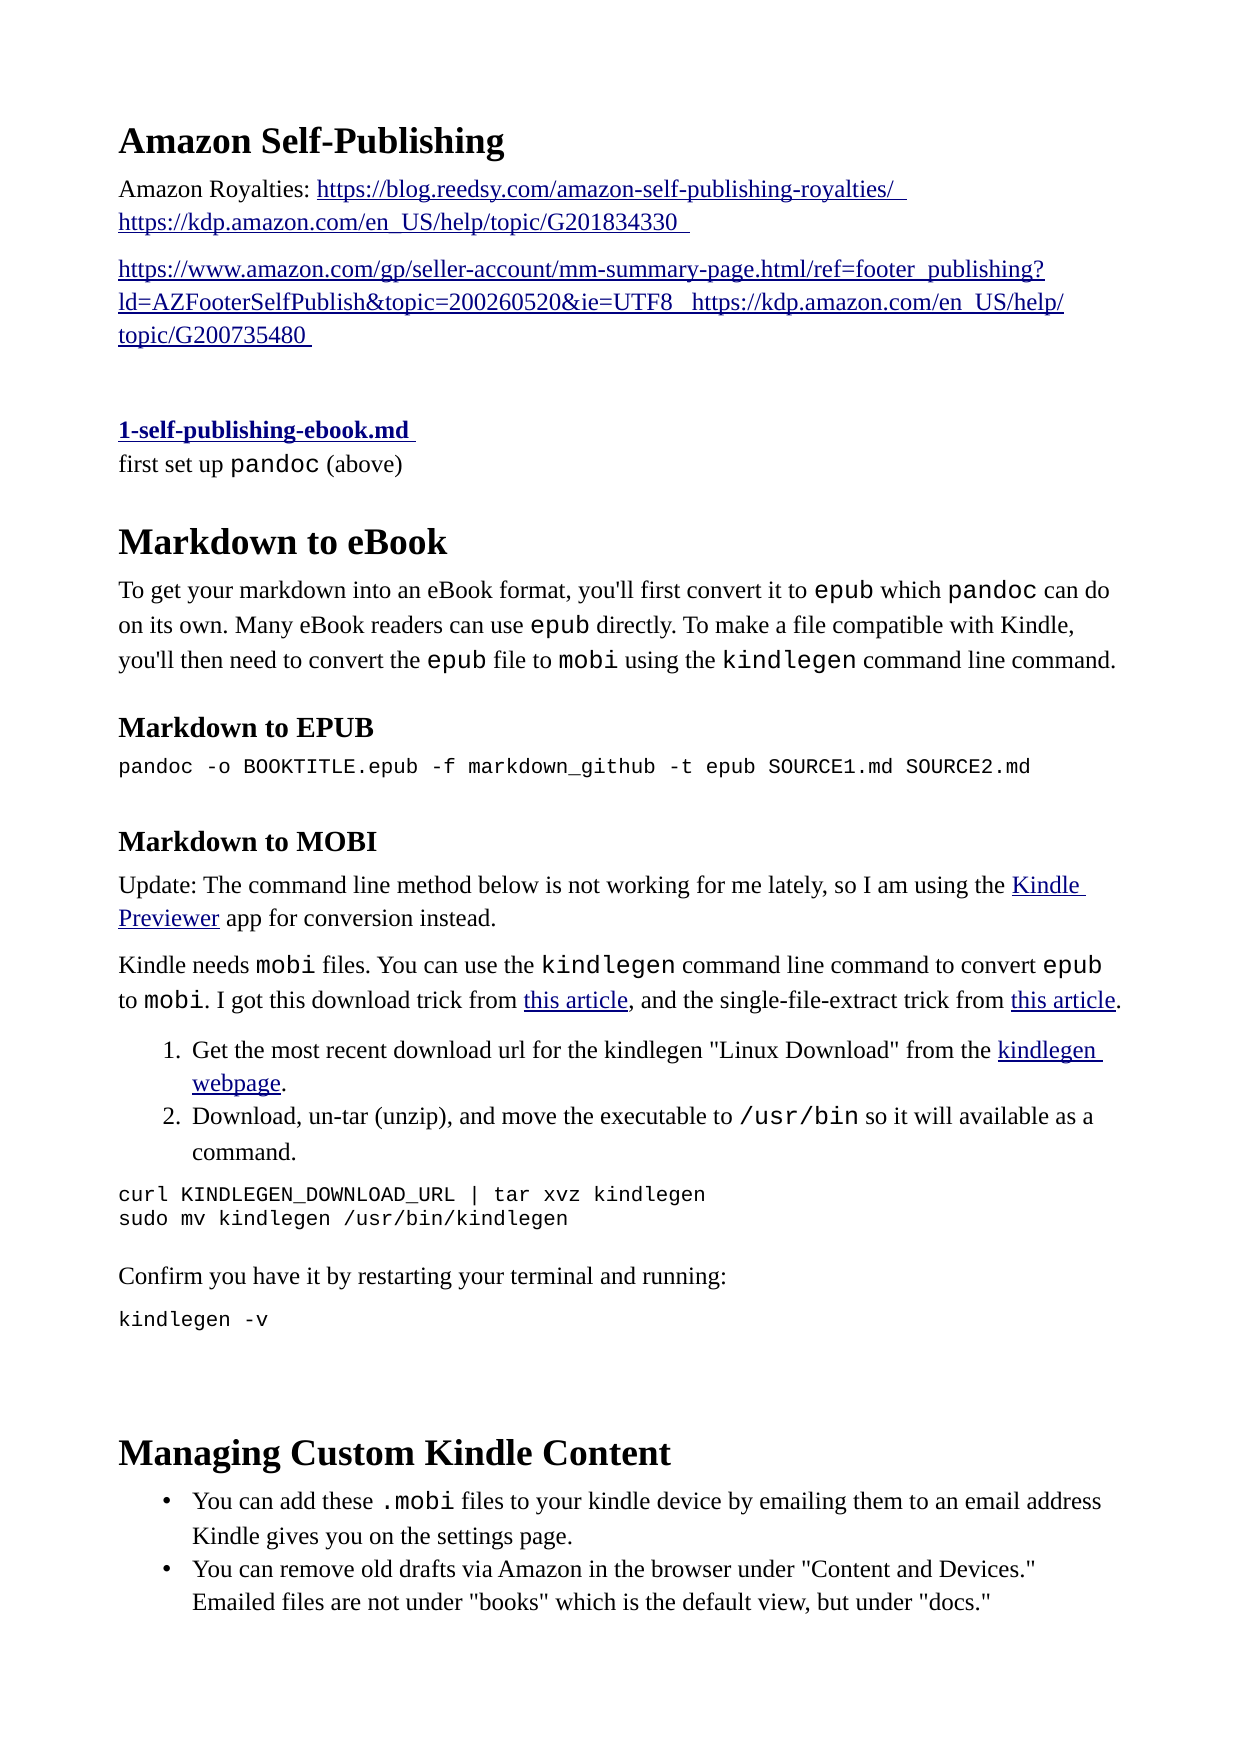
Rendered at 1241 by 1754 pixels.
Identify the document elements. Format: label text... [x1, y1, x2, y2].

list Get the most recent download url for the kindlegen "Linux Download" from the kindlegen webpage. [162, 1035, 1122, 1097]
subtitle Managing Custom Kindle Content [118, 1430, 1122, 1473]
list You can add these .mobi files to your kindle device by emailing them to an email address Kindle gives you on the settings page. [162, 1486, 1122, 1549]
subtitle Markdown to eBook [118, 519, 1122, 563]
text To get your markdown into an eBook format, you'll first convert it to epub which pandoc can do on its own. Many eBook readers can use epub directly. To make a file compatible with Kindle, you'll then need to convert the epub file to mobi using the kindlegen command line command. [118, 575, 1122, 676]
subtitle Markdown to MOBI [118, 824, 1122, 857]
text Kindle needs mobi files. You can use the kindlegen command line command to convert epub to mobi. I got this download trick from this article, and the single-file-extract trick from this article. [118, 950, 1122, 1016]
subtitle Amazon Self-Publishing [118, 118, 1122, 161]
subtitle Markdown to EPUB [118, 710, 1122, 743]
text sudo mv kindlegen /usr/bin/kindlegen [118, 1208, 1122, 1231]
text first set up pandoc (above) [118, 449, 1122, 479]
text pandoc -o BOOKTITLE.epub -f markdown_github -t epub SOURCE1.md SOURCE2.md [118, 756, 1122, 779]
text curl KINDLEGEN_DOWNLOAD_URL | tar xvz kindlegen [118, 1184, 1122, 1208]
text Update: The command line method below is not working for me lately, so I am using the Kindle Previewer app for conversion instead. [118, 870, 1122, 931]
text Confirm you have it by restarting your terminal and running: [118, 1261, 1122, 1290]
text 1-self-publishing-ebook.md [118, 416, 1122, 444]
text Amazon Royalties: https://blog.reedsy.com/amazon-self-publishing-royalties/ https://kdp.amazon.com/en_US/help/topic/G201834330 [118, 174, 1122, 236]
list You can remove old drafts via Amazon in the browser under "Content and Devices." Emailed files are not under "books" which is the default view, but under "docs." [162, 1554, 1122, 1616]
list Download, un-tar (unzip), and move the executable to /usr/bin so it will available as a command. [162, 1101, 1122, 1165]
text kindlegen -v [118, 1308, 1122, 1332]
text https://www.amazon.com/gp/seller-account/mm-summary-page.html/ref=footer_publishing?ld=AZFooterSelfPublish&topic=200260520&ie=UTF8 https://kdp.amazon.com/en_US/help/topic/G200735480 [118, 254, 1122, 349]
